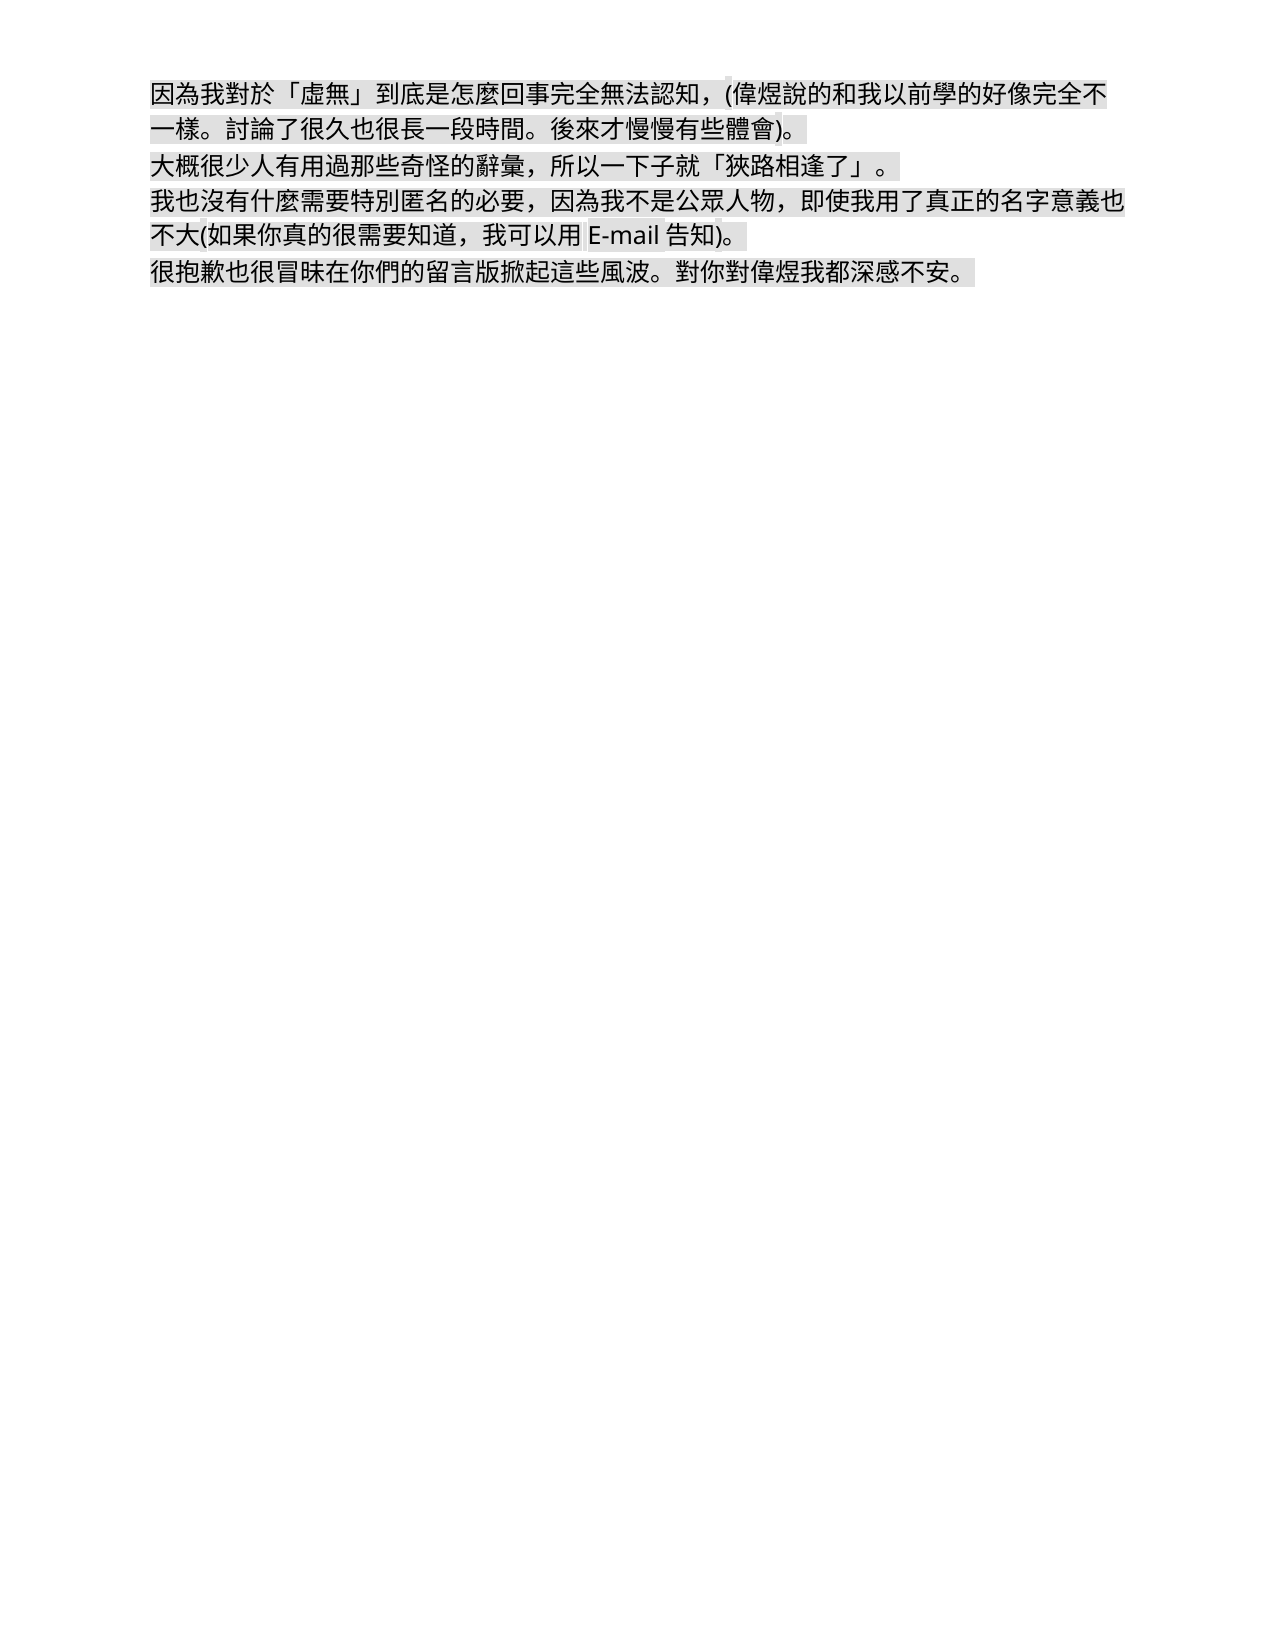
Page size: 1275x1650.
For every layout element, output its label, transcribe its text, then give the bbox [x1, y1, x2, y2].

text 因為我對於「虛無」到底是怎麼回事完全無法認知，(偉煜說的和我以前學的好像完全不一樣。討論了很久也很長一段時間。後來才慢慢有些體會)。 大概很少人有用過那些奇怪的辭彙，所以一下子就「狹路相逢了」。 我也沒有什麼需要特別匿名的必要，因為我不是公眾人物，即使我用了真正的名字意義也不大(如果你真的很需要知道，我可以用E-mail告知)。 很抱歉也很冒昧在你們的留言版掀起這些風波。對你對偉煜我都深感不安。 [150, 75, 1125, 323]
